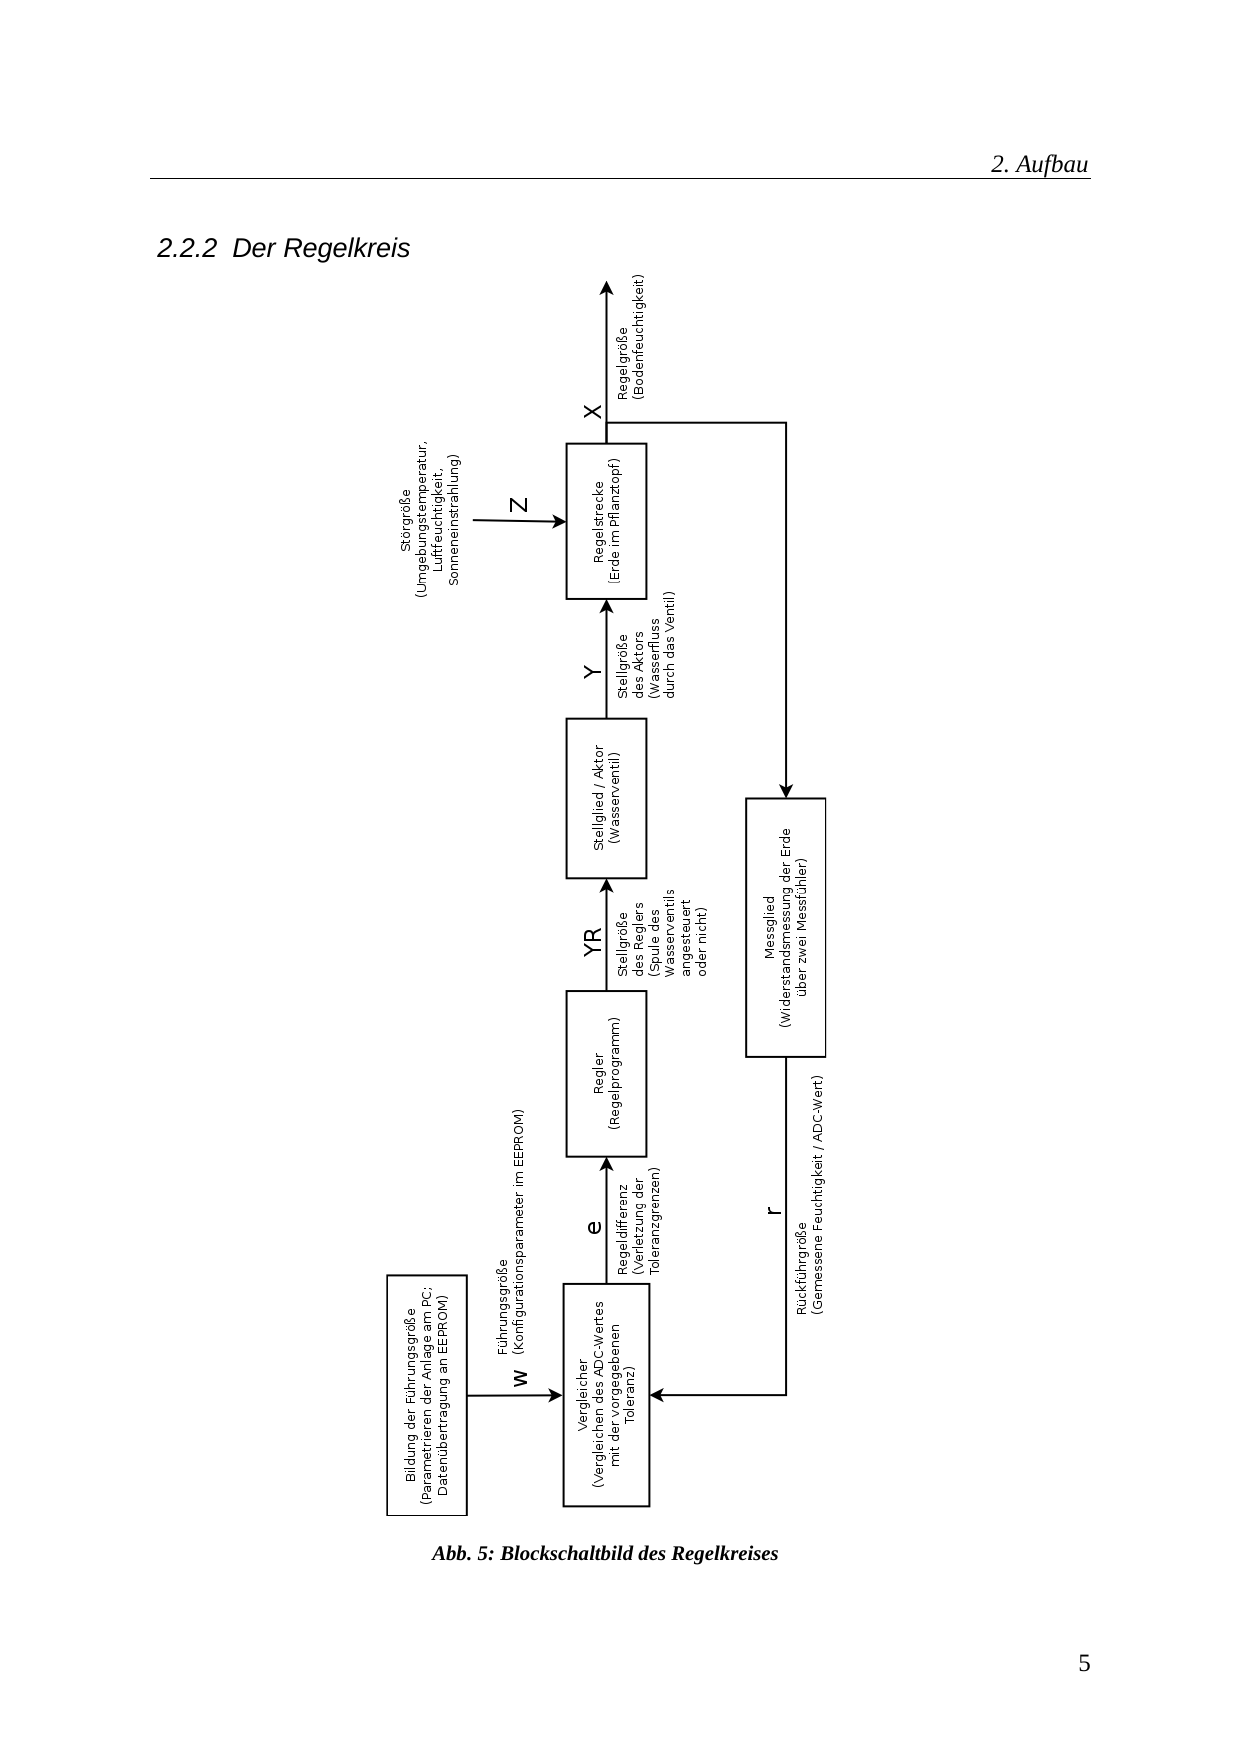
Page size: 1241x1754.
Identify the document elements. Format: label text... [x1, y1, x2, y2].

subtitle Der Regelkreis [157, 233, 1091, 263]
text Abb. 5: Blockschaltbild des Regelkreises [254, 1541, 959, 1564]
picture [386, 273, 827, 1516]
